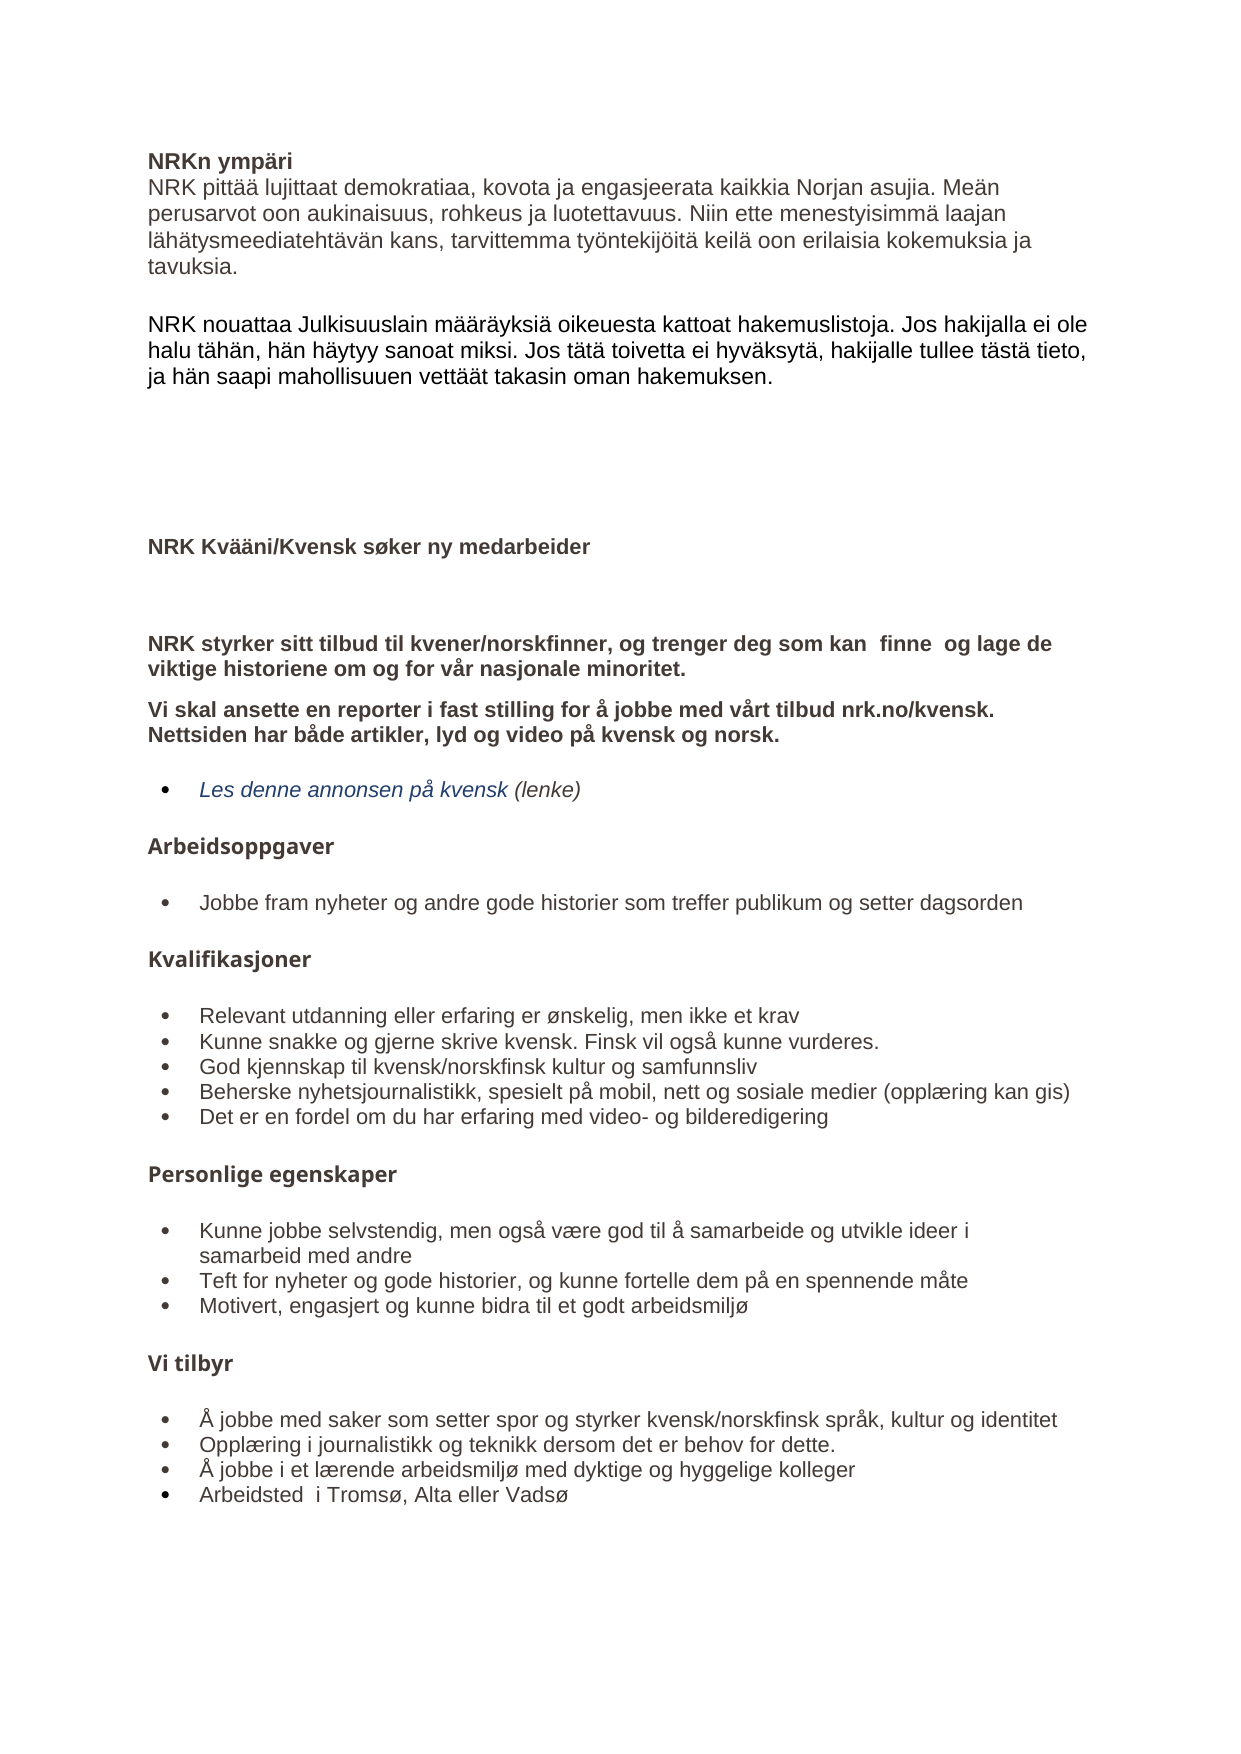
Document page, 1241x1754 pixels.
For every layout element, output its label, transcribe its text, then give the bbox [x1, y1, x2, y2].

list Teft for nyheter og gode historier, og kunne fortelle dem på en spennende måte [162, 1268, 1093, 1293]
text NRK styrker sitt tilbud til kvener/norskfinner, og trenger deg som kan ﬁnne og lage de viktige historiene om og for vår nasjonale minoritet. [148, 631, 1093, 682]
list Det er en fordel om du har erfaring med video- og bilderedigering [162, 1104, 1093, 1129]
subtitle Personlige egenskaper [148, 1159, 1093, 1188]
text NRK Kvääni/Kvensk søker ny medarbeider [148, 534, 1093, 559]
list Motivert, engasjert og kunne bidra til et godt arbeidsmiljø [162, 1293, 1093, 1318]
list Les denne annonsen på kvensk (lenke) [162, 777, 1093, 802]
list Å jobbe med saker som setter spor og styrker kvensk/norskfinsk språk, kultur og identitet [162, 1407, 1093, 1432]
list Opplæring i journalistikk og teknikk dersom det er behov for dette. [162, 1432, 1093, 1457]
text Vi skal ansette en reporter i fast stilling for å jobbe med vårt tilbud nrk.no/kvensk. Nettsiden har både artikler, lyd og video på kvensk og norsk. [148, 697, 1093, 748]
list Kunne jobbe selvstendig, men også være god til å samarbeide og utvikle ideer i samarbeid med andre [162, 1218, 1093, 1268]
subtitle Kvalifikasjoner [148, 944, 1093, 974]
list Å jobbe i et lærende arbeidsmiljø med dyktige og hyggelige kolleger [162, 1457, 1093, 1482]
subtitle Arbeidsoppgaver [148, 831, 1093, 861]
subtitle Vi tilbyr [148, 1348, 1093, 1377]
list Kunne snakke og gjerne skrive kvensk. Finsk vil også kunne vurderes. [162, 1029, 1093, 1054]
text NRKn ympäri NRK pittää lujittaat demokratiaa, kovota ja engasjeerata kaikkia Norjan asujia. Meän perusarvot oon aukinaisuus, rohkeus ja luotettavuus. Niin ette menestyisimmä laajan lähätysmeediatehtävän kans, tarvittemma työntekijöitä keilä oon erilaisia kokemuksia ja tavuksia. [148, 148, 1093, 279]
list Relevant utdanning eller erfaring er ønskelig, men ikke et krav [162, 1003, 1093, 1029]
list Jobbe fram nyheter og andre gode historier som treffer publikum og setter dagsorden [162, 890, 1093, 915]
list Arbeidsted i Tromsø, Alta eller Vadsø [162, 1482, 1093, 1507]
list God kjennskap til kvensk/norskfinsk kultur og samfunnsliv [162, 1054, 1093, 1079]
text NRK nouattaa Julkisuuslain määräyksiä oikeuesta kattoat hakemuslistoja. Jos hakijalla ei ole halu tähän, hän häytyy sanoat miksi. Jos tätä toivetta ei hyväksytä, hakijalle tullee tästä tieto, ja hän saapi mahollisuuen vettäät takasin oman hakemuksen. [148, 311, 1093, 390]
list Beherske nyhetsjournalistikk, spesielt på mobil, nett og sosiale medier (opplæring kan gis) [162, 1079, 1093, 1104]
